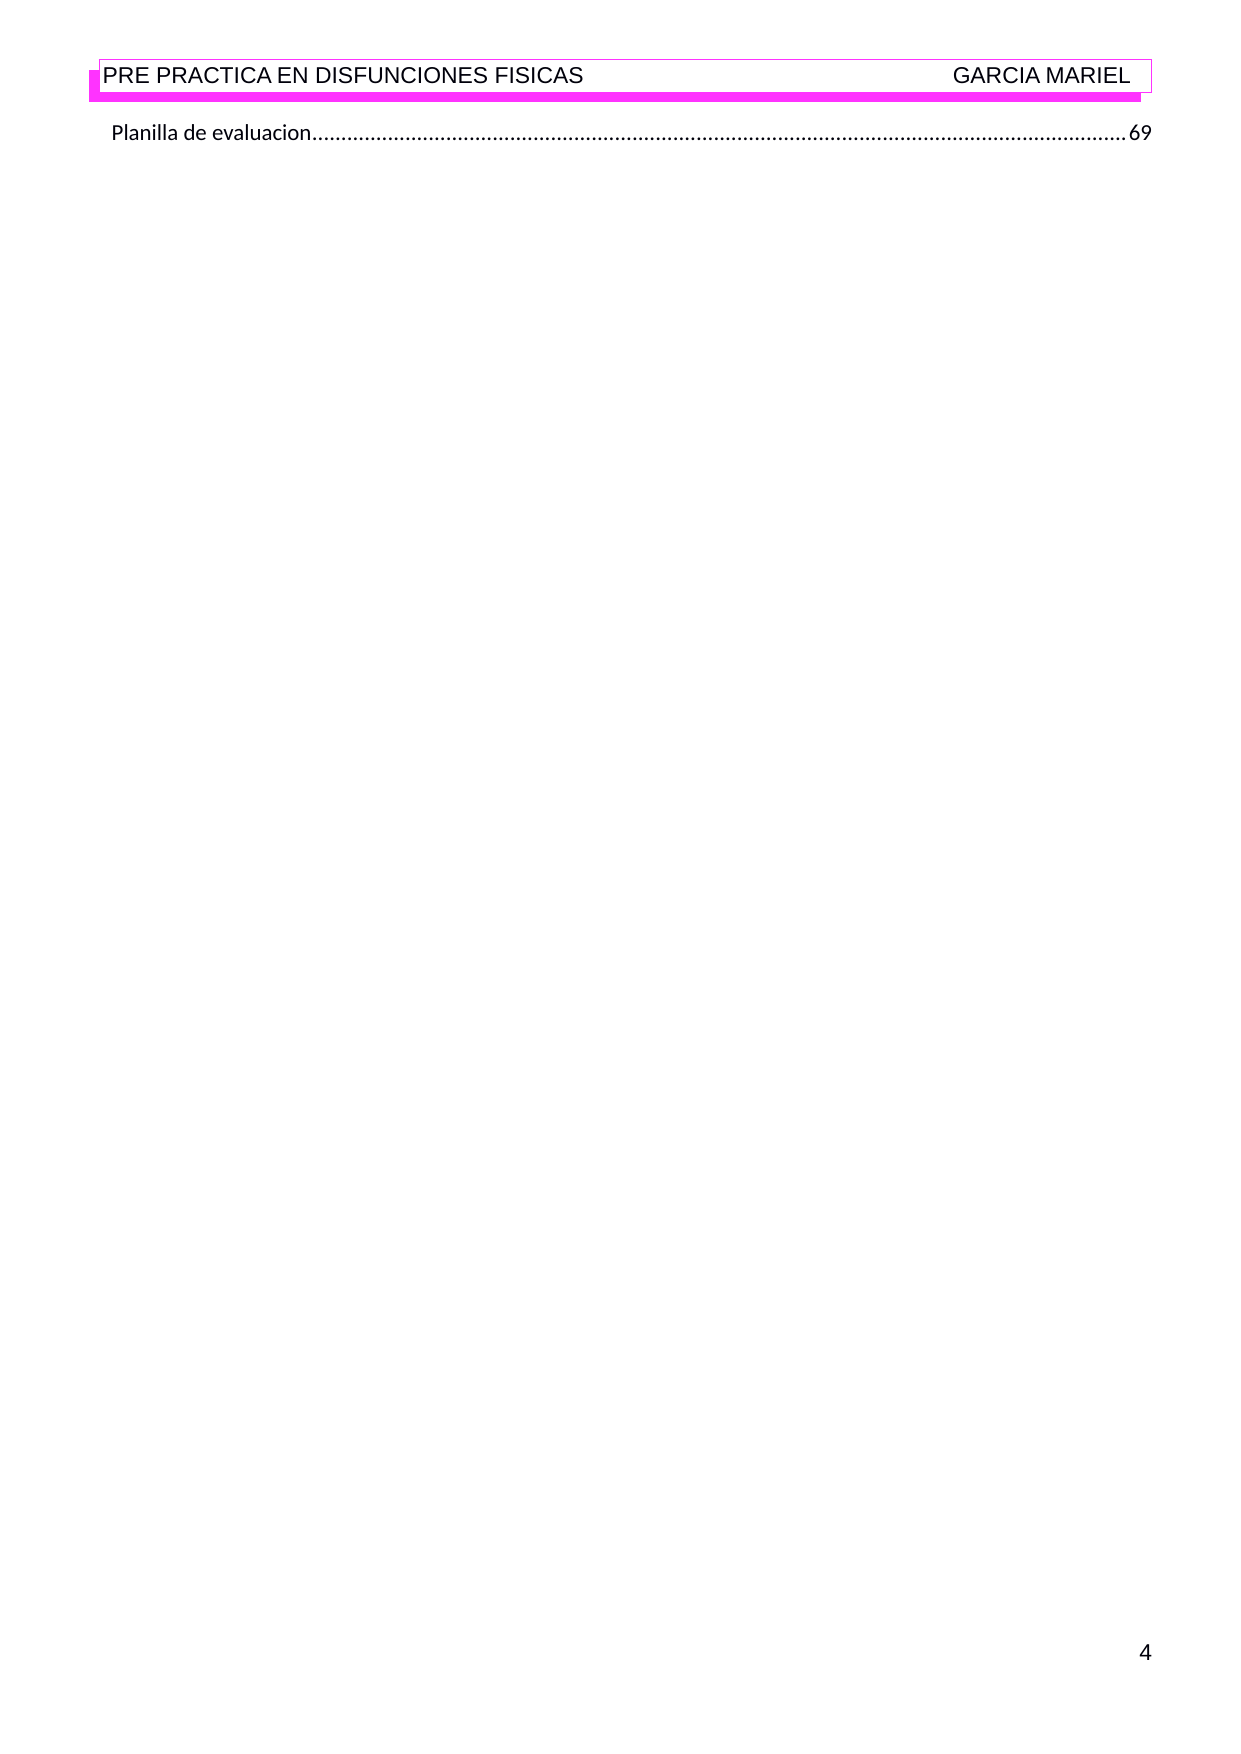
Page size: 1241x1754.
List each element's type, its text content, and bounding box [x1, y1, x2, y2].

text Planilla de evaluacion 69 [111, 118, 1152, 146]
